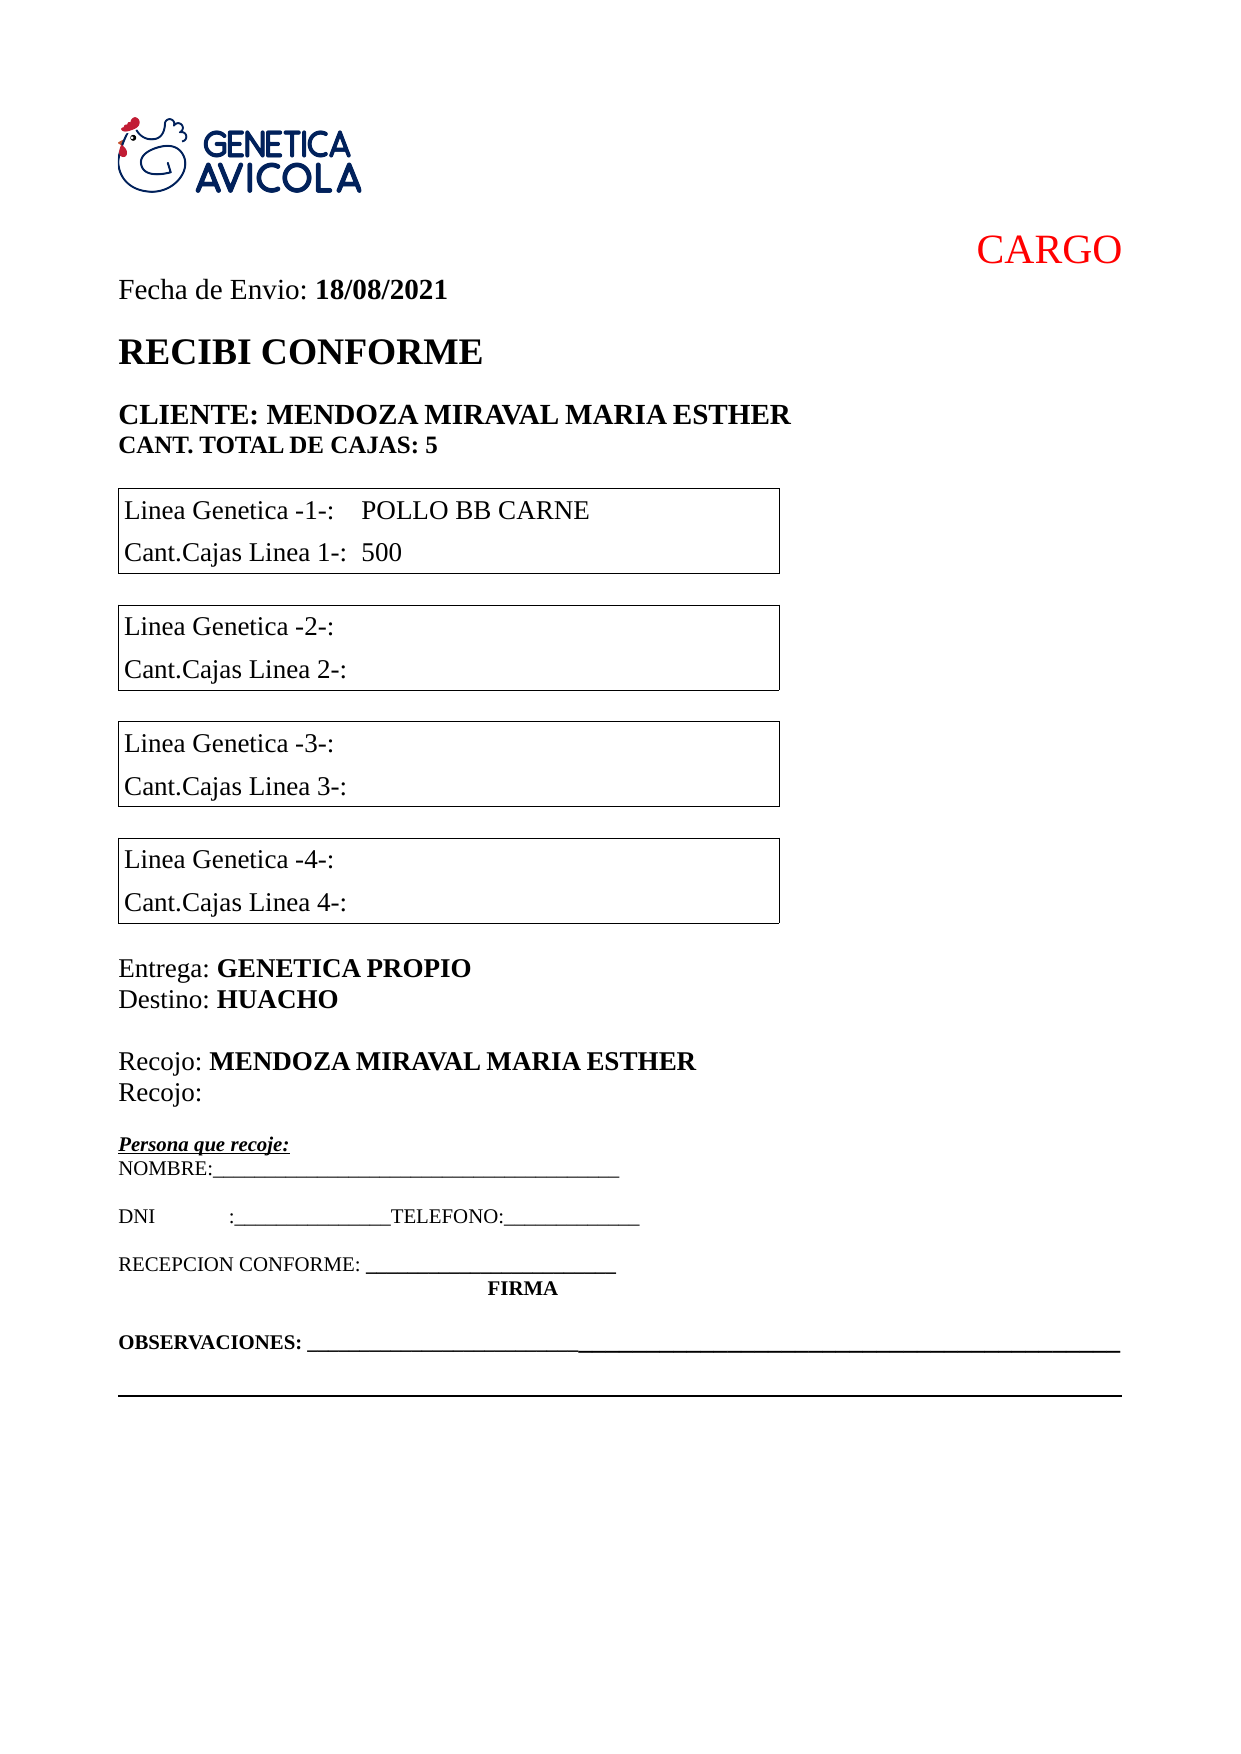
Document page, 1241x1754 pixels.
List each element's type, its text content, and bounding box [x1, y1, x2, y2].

text RECIBI CONFORME [118, 330, 1122, 373]
text Recojo: [118, 1076, 1122, 1108]
table_cell Linea Genetica -3-: [119, 722, 356, 764]
picture [117, 117, 362, 193]
text FIRMA [118, 1276, 1122, 1300]
text Destino: HUACHO [118, 983, 1122, 1014]
table_cell [356, 722, 779, 764]
text Persona que recoje: [118, 1132, 1122, 1156]
text CARGO [118, 224, 1122, 272]
text RECEPCION CONFORME: ________________________ [118, 1252, 1122, 1276]
table_cell [356, 764, 779, 806]
text Entrega: GENETICA PROPIO [118, 952, 1122, 983]
table_cell [356, 691, 779, 721]
table_cell [118, 691, 356, 721]
text Recojo: MENDOZA MIRAVAL MARIA ESTHER [118, 1045, 1122, 1076]
table_cell [356, 647, 779, 690]
table_cell [356, 880, 779, 923]
text OBSERVACIONES: __________________________________________________________________ [118, 1324, 1122, 1355]
table_cell [356, 807, 779, 838]
table_cell [356, 606, 779, 647]
text Fecha de Envio: 18/08/2021 [118, 272, 1122, 306]
text CLIENTE: MENDOZA MIRAVAL MARIA ESTHER [118, 397, 1122, 431]
table_cell Cant.Cajas Linea 3-: [119, 764, 356, 806]
table_cell Cant.Cajas Linea 4-: [119, 880, 356, 923]
table_cell 500 [356, 531, 779, 573]
table_cell Cant.Cajas Linea 2-: [119, 647, 356, 690]
table_cell [118, 807, 356, 838]
table_cell Linea Genetica -4-: [119, 839, 356, 880]
table_cell [356, 574, 779, 604]
text NOMBRE:_______________________________________ [118, 1156, 1122, 1180]
text CANT. TOTAL DE CAJAS: 5 [118, 431, 1122, 459]
table_cell [118, 574, 356, 604]
table_cell Cant.Cajas Linea 1-: [119, 531, 356, 573]
text DNI :_______________TELEFONO:_____________ [118, 1204, 1122, 1228]
table_header Linea Genetica -1-: [119, 489, 356, 531]
table_cell [356, 839, 779, 880]
table_cell Linea Genetica -2-: [119, 606, 356, 647]
table_header POLLO BB CARNE [356, 489, 779, 531]
